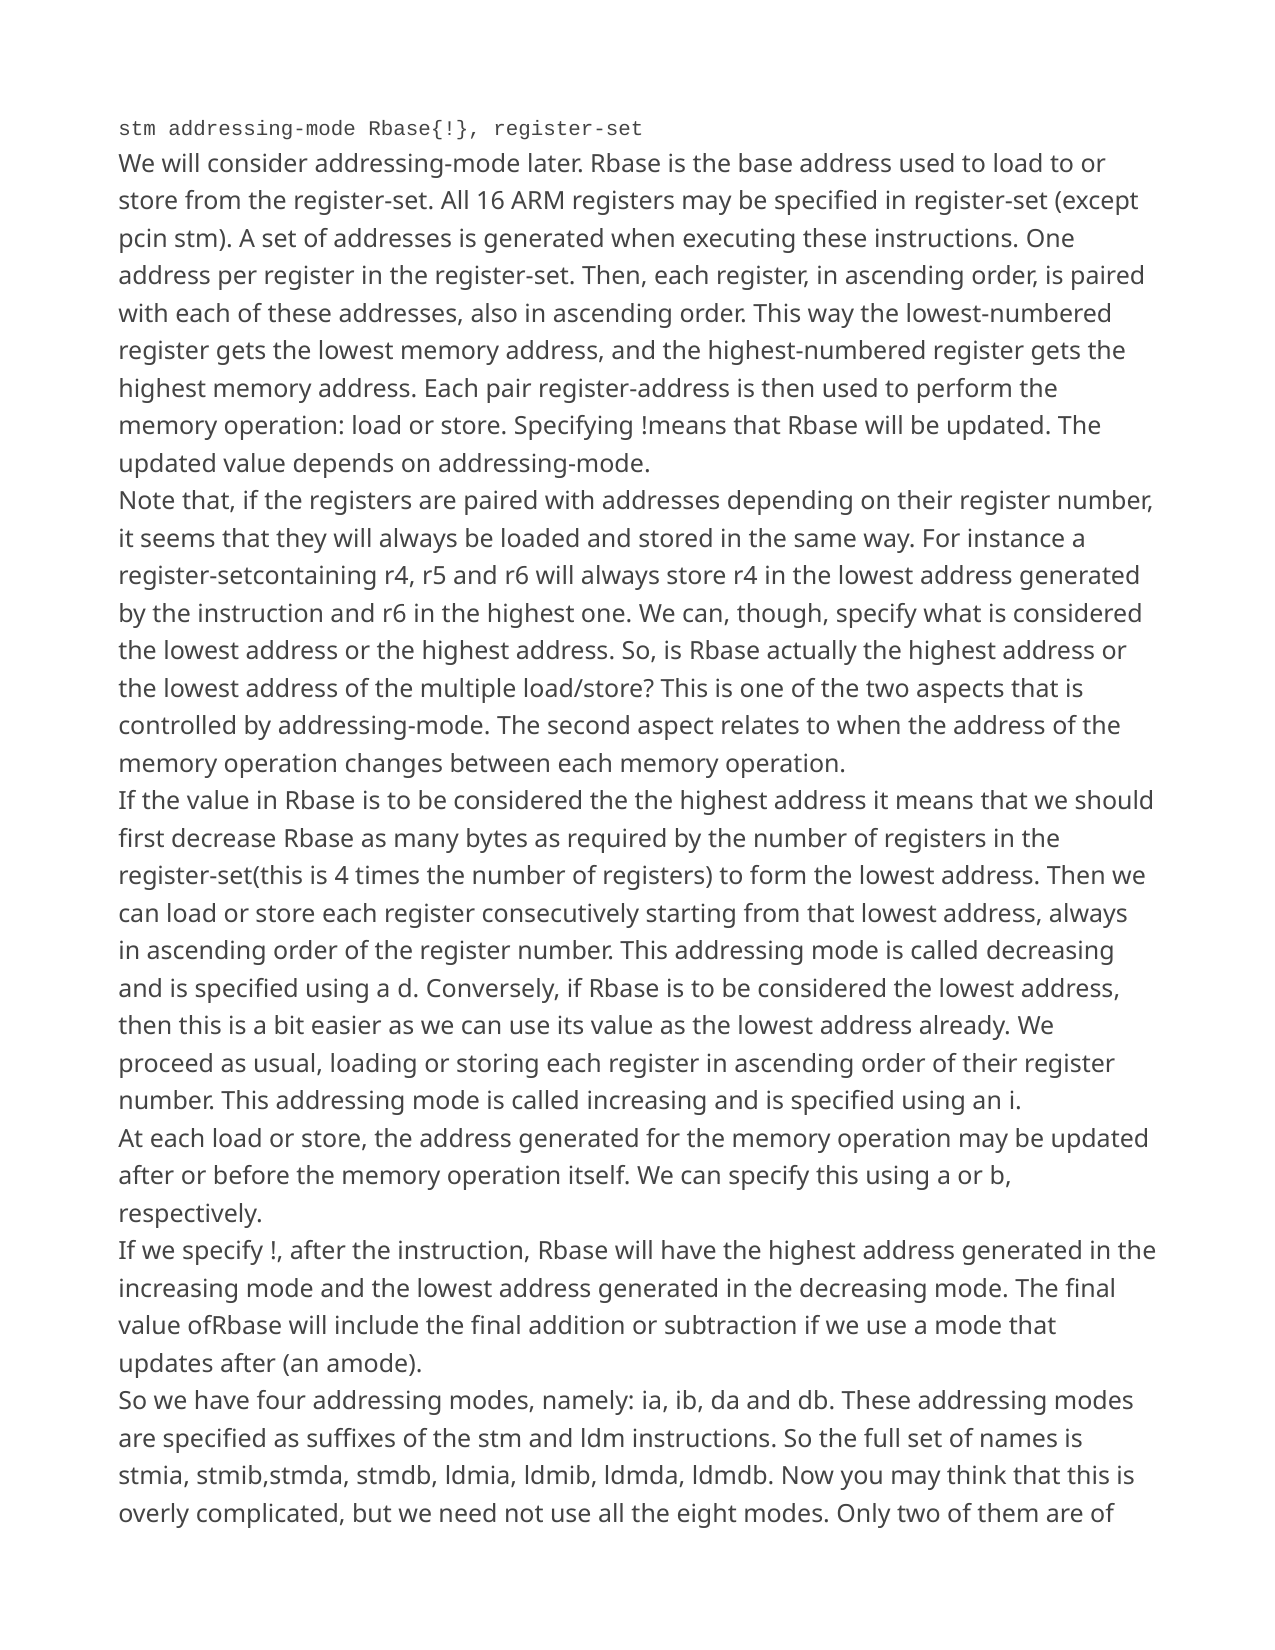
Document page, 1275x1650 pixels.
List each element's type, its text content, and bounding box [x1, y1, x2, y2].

text stm addressing-mode Rbase{!}, register-set [118, 118, 1157, 142]
text If we specify !, after the instruction, Rbase will have the highest address generated in the increasing mode and the lowest address generated in the decreasing mode. The final value ofRbase will include the final addition or subtraction if we use a mode that updates after (an amode). [118, 1229, 1157, 1379]
text We will consider addressing-mode later. Rbase is the base address used to load to or store from the register-set. All 16 ARM registers may be specified in register-set (except pcin stm). A set of addresses is generated when executing these instructions. One address per register in the register-set. Then, each register, in ascending order, is paired with each of these addresses, also in ascending order. This way the lowest-numbered register gets the lowest memory address, and the highest-numbered register gets the highest memory address. Each pair register-address is then used to perform the memory operation: load or store. Specifying !means that Rbase will be updated. The updated value depends on addressing-mode. [118, 142, 1157, 479]
text So we have four addressing modes, namely: ia, ib, da and db. These addressing modes are specified as suffixes of the stm and ldm instructions. So the full set of names is stmia, stmib,stmda, stmdb, ldmia, ldmib, ldmda, ldmdb. Now you may think that this is overly complicated, but we need not use all the eight modes. Only two of them are of [118, 1379, 1157, 1529]
text At each load or store, the address generated for the memory operation may be updated after or before the memory operation itself. We can specify this using a or b, respectively. [118, 1117, 1157, 1229]
text Note that, if the registers are paired with addresses depending on their register number, it seems that they will always be loaded and stored in the same way. For instance a register-setcontaining r4, r5 and r6 will always store r4 in the lowest address generated by the instruction and r6 in the highest one. We can, though, specify what is considered the lowest address or the highest address. So, is Rbase actually the highest address or the lowest address of the multiple load/store? This is one of the two aspects that is controlled by addressing-mode. The second aspect relates to when the address of the memory operation changes between each memory operation. [118, 479, 1157, 779]
text If the value in Rbase is to be considered the the highest address it means that we should first decrease Rbase as many bytes as required by the number of registers in the register-set(this is 4 times the number of registers) to form the lowest address. Then we can load or store each register consecutively starting from that lowest address, always in ascending order of the register number. This addressing mode is called decreasing and is specified using a d. Conversely, if Rbase is to be considered the lowest address, then this is a bit easier as we can use its value as the lowest address already. We proceed as usual, loading or storing each register in ascending order of their register number. This addressing mode is called increasing and is specified using an i. [118, 779, 1157, 1117]
